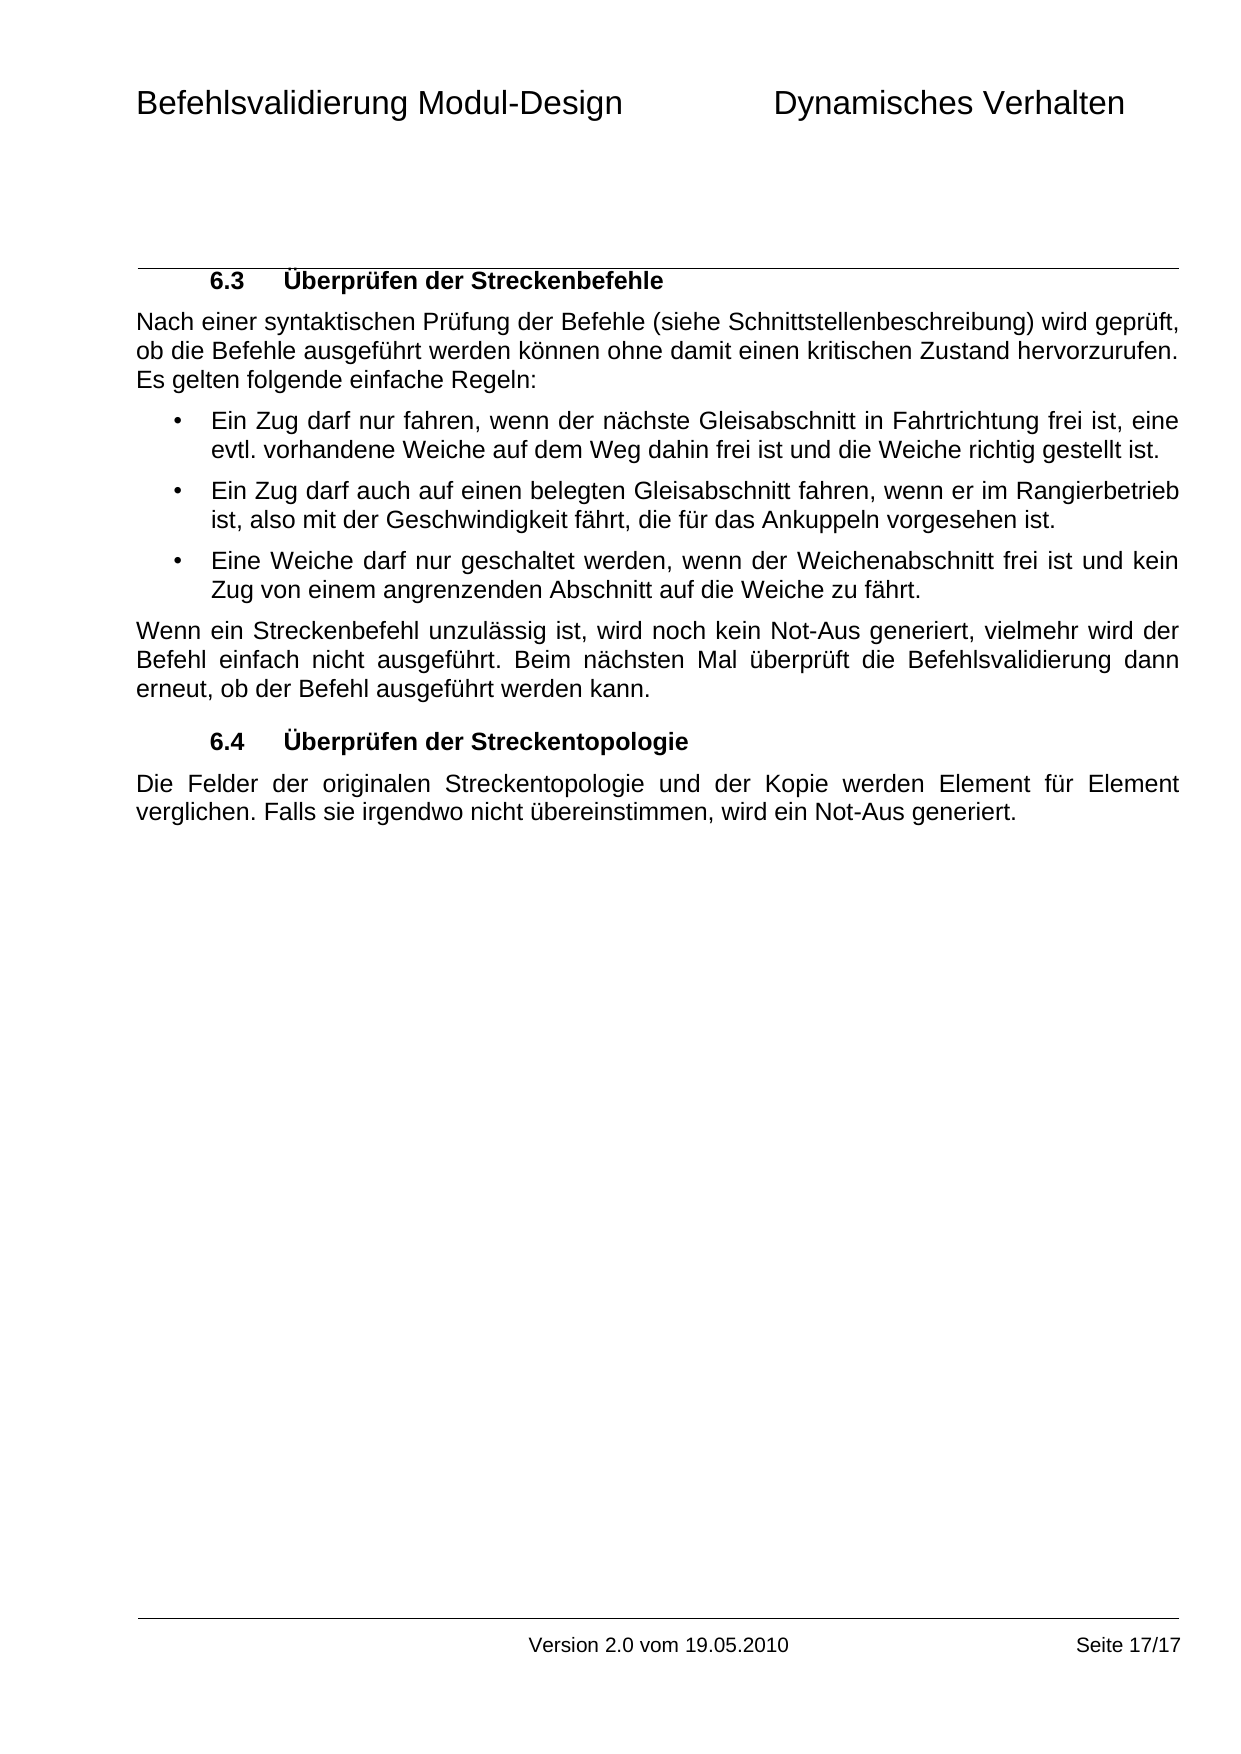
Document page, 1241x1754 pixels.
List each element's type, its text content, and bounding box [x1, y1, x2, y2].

list Eine Weiche darf nur geschaltet werden, wenn der Weichenabschnitt frei ist und kein Zug von einem angrenzenden Abschnitt auf die Weiche zu fährt. [173, 546, 1181, 604]
subtitle Überprüfen der Streckenbefehle [209, 289, 342, 294]
text Die Felder der originalen Streckentopologie und der Kopie werden Element für Element verglichen. Falls sie irgendwo nicht übereinstimmen, wird ein Not-Aus generiert. [136, 769, 1181, 826]
subtitle Überprüfen der Streckentopologie [209, 727, 1181, 756]
list Ein Zug darf nur fahren, wenn der nächste Gleisabschnitt in Fahrtrichtung frei ist, eine evtl. vorhandene Weiche auf dem Weg dahin frei ist und die Weiche richtig gestellt ist. [173, 406, 1181, 463]
subtitle Überprüfen der Streckenbefehle [345, 289, 1181, 294]
text Nach einer syntaktischen Prüfung der Befehle (siehe Schnittstellenbeschreibung) wird geprüft, ob die Befehle ausgeführt werden können ohne damit einen kritischen Zustand hervorzurufen. Es gelten folgende einfache Regeln: [136, 307, 1181, 393]
text Wenn ein Streckenbefehl unzulässig ist, wird noch kein Not-Aus generiert, vielmehr wird der Befehl einfach nicht ausgeführt. Beim nächsten Mal überprüft die Befehlsvalidierung dann erneut, ob der Befehl ausgeführt werden kann. [136, 616, 1181, 702]
list Ein Zug darf auch auf einen belegten Gleisabschnitt fahren, wenn er im Rangierbetrieb ist, also mit der Geschwindigkeit fährt, die für das Ankuppeln vorgesehen ist. [173, 476, 1181, 533]
